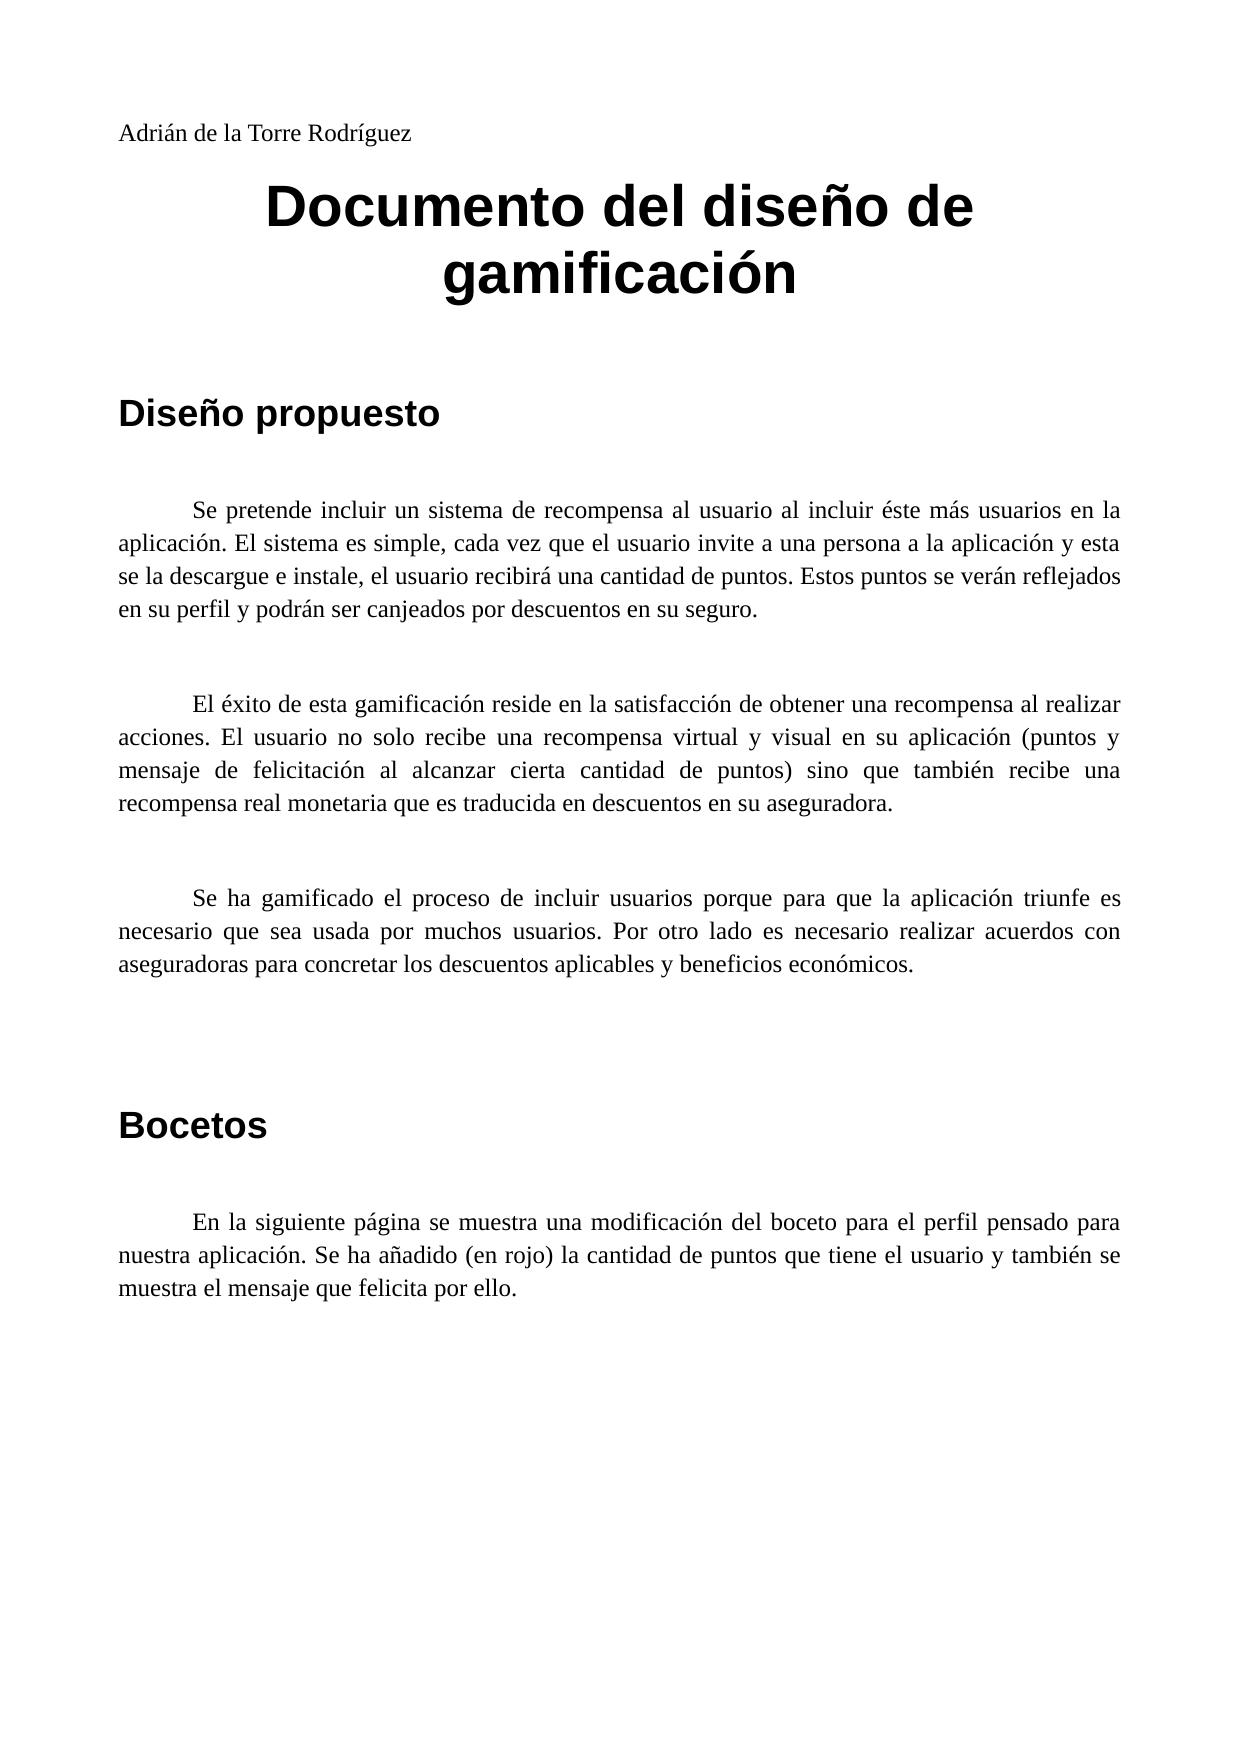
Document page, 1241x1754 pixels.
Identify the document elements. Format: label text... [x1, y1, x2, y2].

subtitle Bocetos [118, 1103, 1122, 1147]
text El éxito de esta gamificación reside en la satisfacción de obtener una recompensa al realizar acciones. El usuario no solo recibe una recompensa virtual y visual en su aplicación (puntos y mensaje de felicitación al alcanzar cierta cantidad de puntos) sino que también recibe una recompensa real monetaria que es traducida en descuentos en su aseguradora. [118, 689, 1122, 817]
title Documento del diseño de gamificación [118, 172, 1122, 306]
text Se pretende incluir un sistema de recompensa al usuario al incluir éste más usuarios en la aplicación. El sistema es simple, cada vez que el usuario invite a una persona a la aplicación y esta se la descargue e instale, el usuario recibirá una cantidad de puntos. Estos puntos se verán reflejados en su perfil y podrán ser canjeados por descuentos en su seguro. [118, 495, 1122, 623]
text En la siguiente página se muestra una modificación del boceto para el perfil pensado para nuestra aplicación. Se ha añadido (en rojo) la cantidad de puntos que tiene el usuario y también se muestra el mensaje que felicita por ello. [118, 1207, 1122, 1302]
text Se ha gamificado el proceso de incluir usuarios porque para que la aplicación triunfe es necesario que sea usada por muchos usuarios. Por otro lado es necesario realizar acuerdos con aseguradoras para concretar los descuentos aplicables y beneficios económicos. [118, 883, 1122, 978]
text Adrián de la Torre Rodríguez [118, 118, 1122, 147]
subtitle Diseño propuesto [118, 391, 1122, 435]
